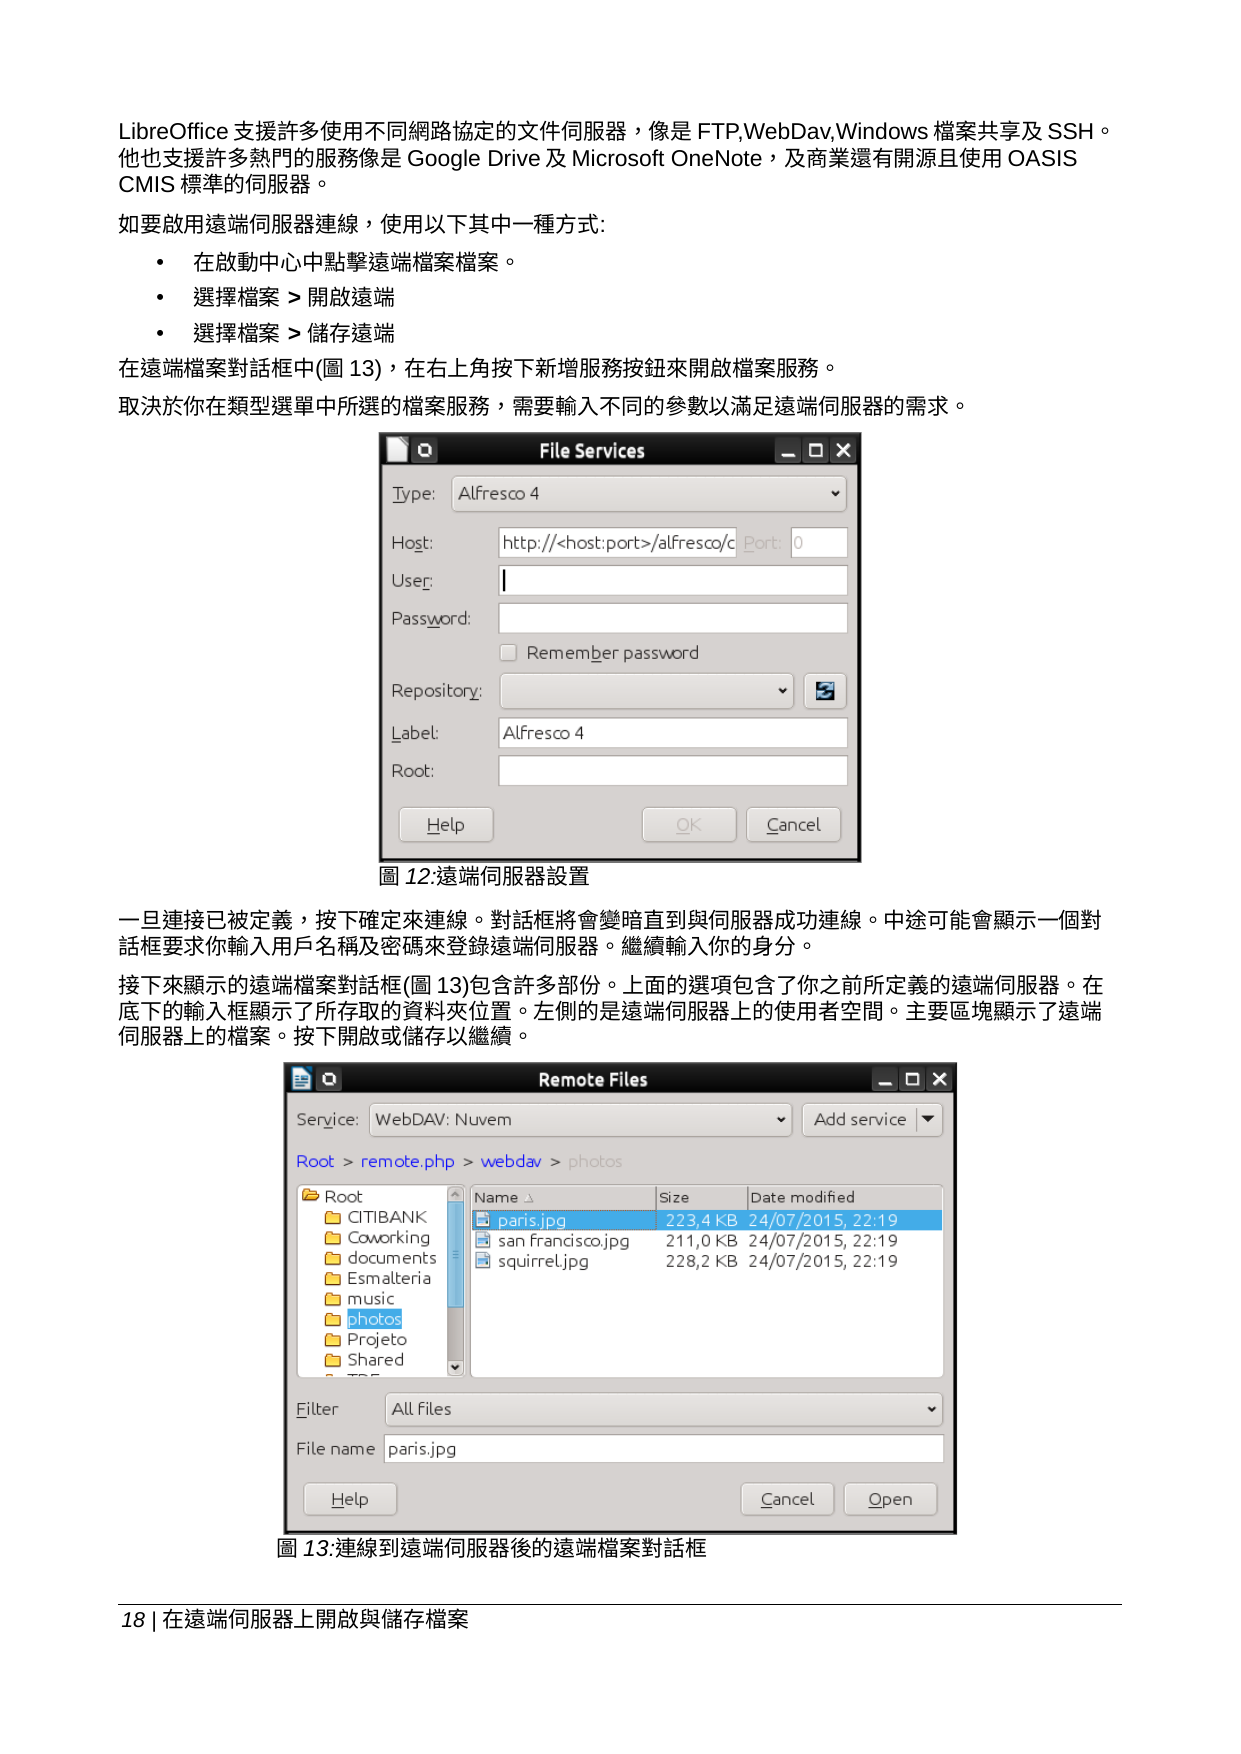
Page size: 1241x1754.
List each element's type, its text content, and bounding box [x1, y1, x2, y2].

text 圖12:遠端伺服器設置 [378, 863, 862, 890]
list 選擇檔案 > 儲存遠端 [156, 320, 1122, 346]
picture [283, 1062, 958, 1535]
text LibreOffice支援許多使用不同網路協定的文件伺服器，像是FTP,WebDav,Windows檔案共享及SSH。他也支援許多熱門的服務像是Google Drive及Microsoft OneNote，及商業還有開源且使用OASIS CMIS標準的伺服器。 [118, 118, 1122, 198]
list 選擇檔案 > 開啟遠端 [156, 284, 1122, 311]
text 取決於你在類型選單中所選的檔案服務，需要輸入不同的參數以滿足遠端伺服器的需求。 [118, 394, 1122, 420]
picture [378, 432, 862, 863]
list 在啟動中心中點擊遠端檔案檔案。 [156, 250, 1122, 275]
text 接下來顯示的遠端檔案對話框(圖13)包含許多部份。上面的選項包含了你之前所定義的遠端伺服器。在底下的輸入框顯示了所存取的資料夾位置。左側的是遠端伺服器上的使用者空間。主要區塊顯示了遠端伺服器上的檔案。按下開啟或儲存以繼續。 [118, 972, 1122, 1050]
text 在遠端檔案對話框中(圖13)，在右上角按下新增服務按鈕來開啟檔案服務。 [118, 355, 1122, 382]
text 如要啟用遠端伺服器連線，使用以下其中一種方式: [118, 211, 1122, 237]
text 圖13:連線到遠端伺服器後的遠端檔案對話框 [277, 1062, 964, 1561]
text 一旦連接已被定義，按下確定來連線。對話框將會變暗直到與伺服器成功連線。中途可能會顯示一個對話框要求你輸入用戶名稱及密碼來登錄遠端伺服器。繼續輸入你的身分。 [118, 908, 1122, 959]
